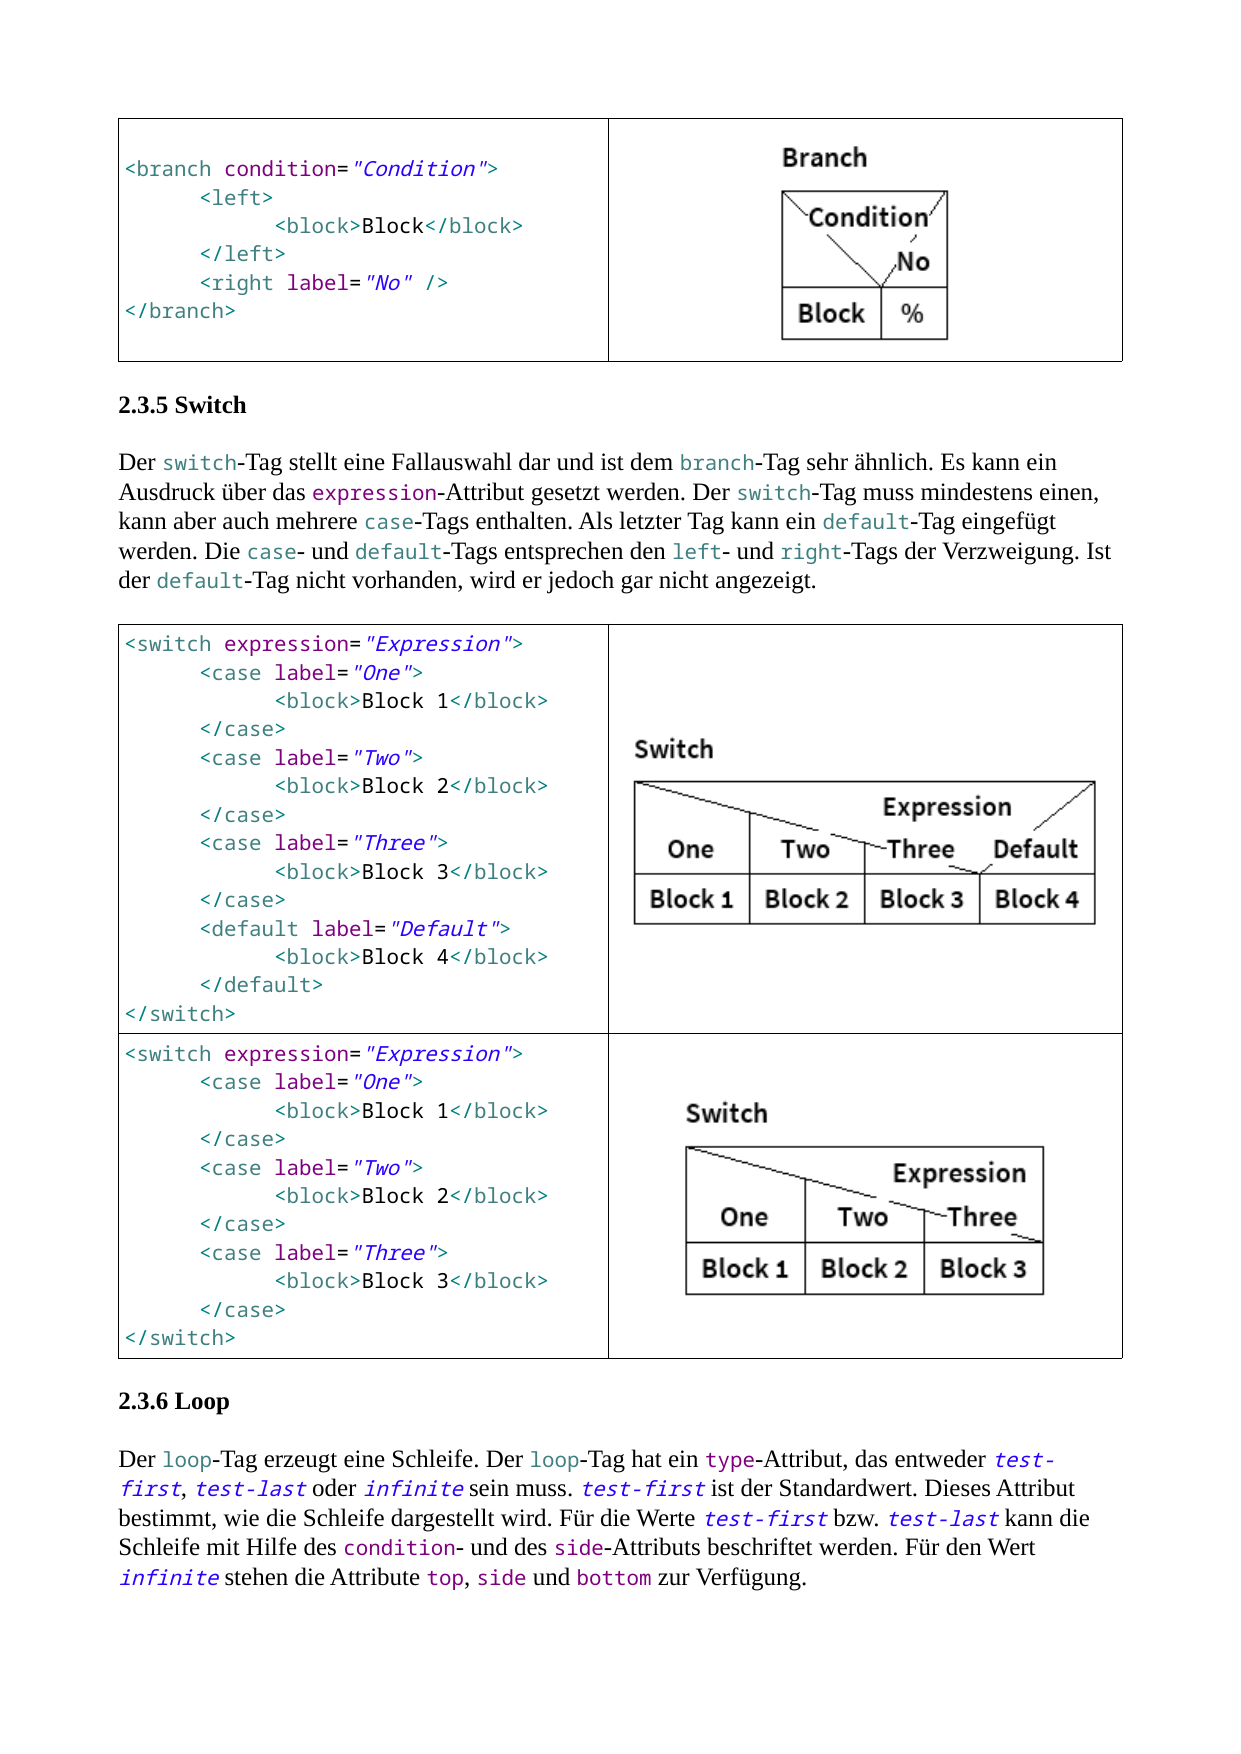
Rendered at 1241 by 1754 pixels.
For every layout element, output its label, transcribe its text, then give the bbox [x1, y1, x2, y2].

picture [766, 123, 964, 356]
picture [670, 1079, 1060, 1311]
table_cell <branch condition="Condition"> <left> <block>Block</block> </left> <right label="No" /> </branch> [119, 119, 608, 361]
text Der switch-Tag stellt eine Fallauswahl dar und ist dem branch-Tag sehr ähnlich. Es kann ein Ausdruck über das expression-Attribut gesetzt werden. Der switch-Tag muss mindestens einen, kann aber auch mehrere case-Tags enthalten. Als letzter Tag kann ein default-Tag eingefügt werden. Die case- und default-Tags entsprechen den left- und right-Tags der Verzweigung. Ist der default-Tag nicht vorhanden, wird er jedoch gar nicht angezeigt. [118, 447, 1122, 595]
table_header <switch expression="Expression"> <case label="One"> <block>Block 1</block> </case> <case label="Two"> <block>Block 2</block> </case> <case label="Three"> <block>Block 3</block> </case> <default label="Default"> <block>Block 4</block> </default> </switch> [119, 625, 608, 1033]
text 2.3.5 Switch [118, 390, 1122, 418]
table_cell <switch expression="Expression"> <case label="One"> <block>Block 1</block> </case> <case label="Two"> <block>Block 2</block> </case> <case label="Three"> <block>Block 3</block> </case> </switch> [119, 1034, 608, 1357]
text Der loop-Tag erzeugt eine Schleife. Der loop-Tag hat ein type-Attribut, das entweder test-first, test-last oder infinite sein muss. test-first ist der Standardwert. Dieses Attribut bestimmt, wie die Schleife dargestellt wird. Für die Werte test-first bzw. test-last kann die Schleife mit Hilfe des condition- und des side-Attributs beschriftet werden. Für den Wert infinite stehen die Attribute top, side und bottom zur Verfügung. [118, 1444, 1122, 1591]
table_cell [609, 1034, 1122, 1357]
table_cell [609, 119, 1122, 361]
table_header [609, 625, 1122, 1033]
picture [620, 716, 1111, 940]
text 2.3.6 Loop [118, 1386, 1122, 1415]
